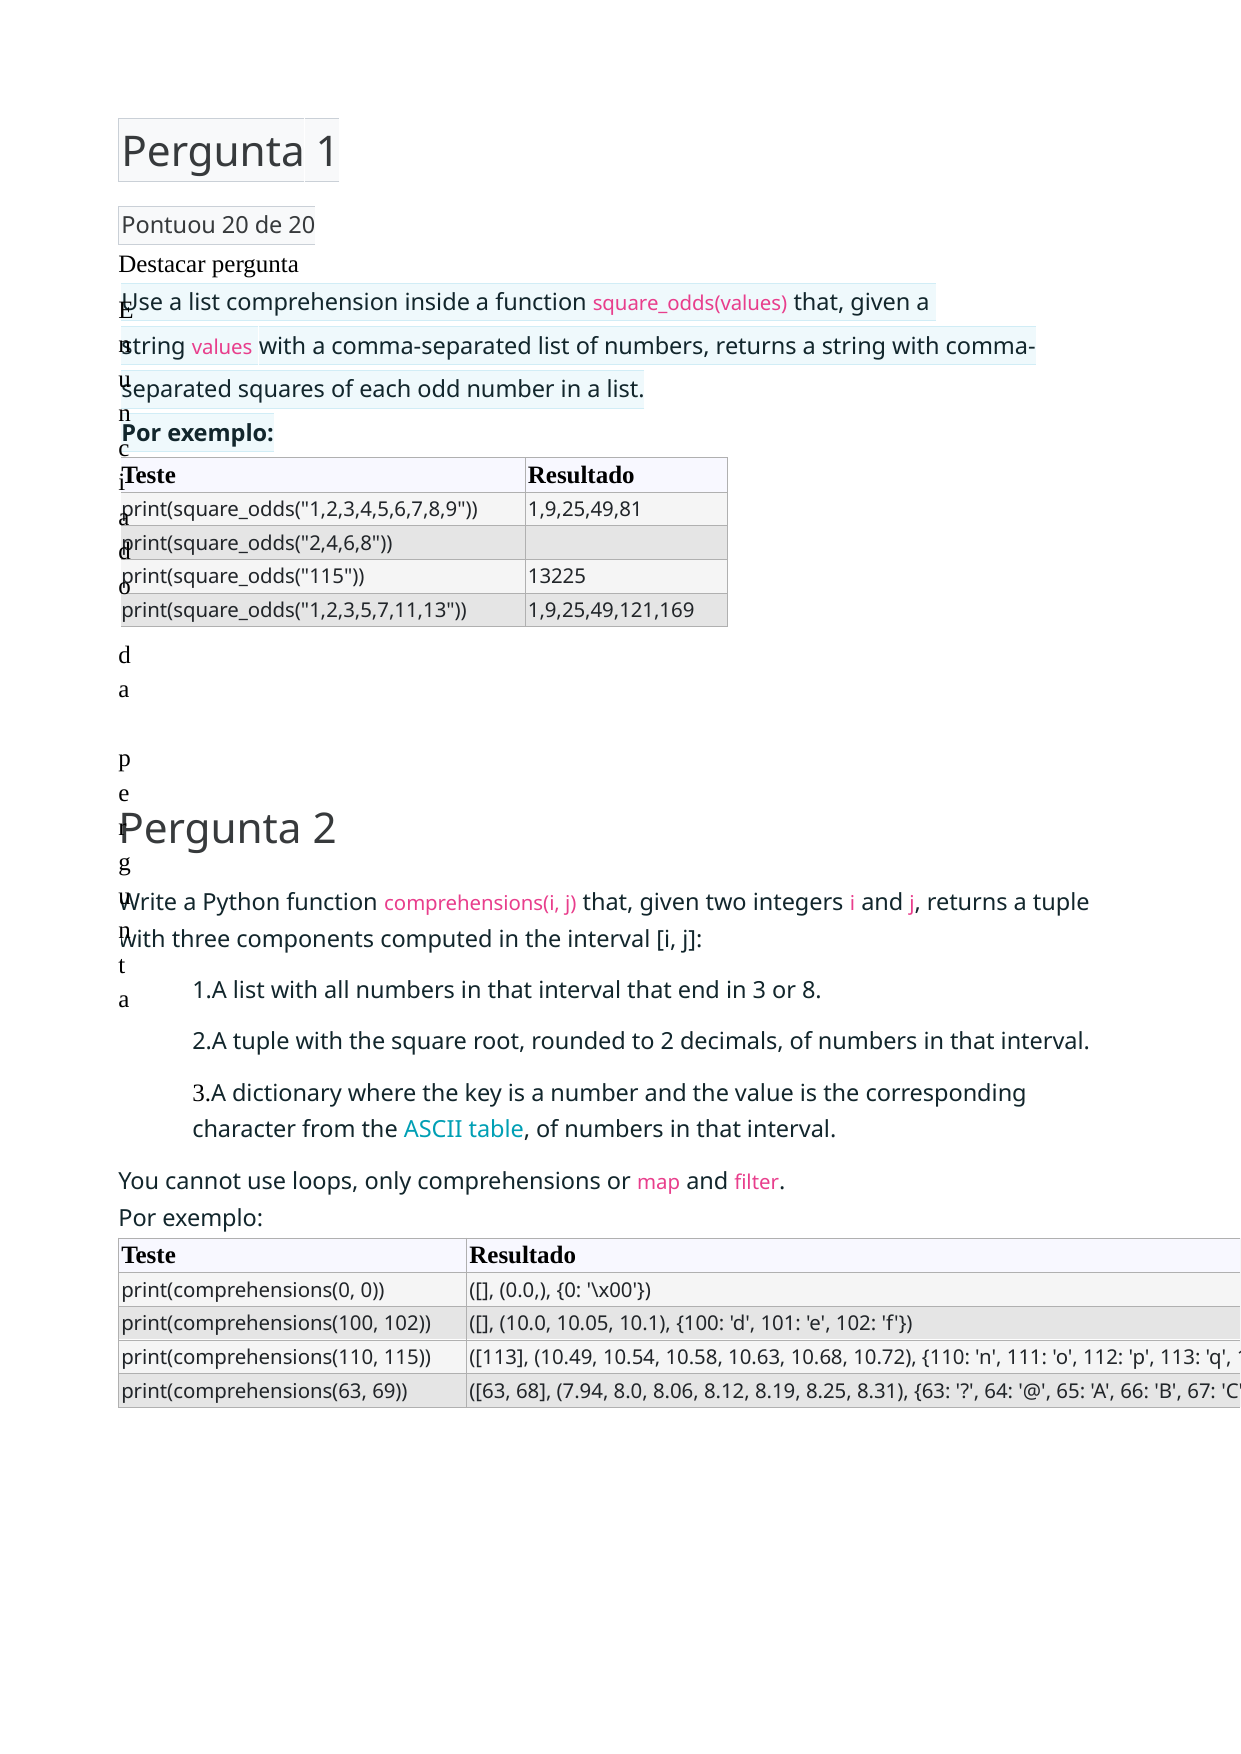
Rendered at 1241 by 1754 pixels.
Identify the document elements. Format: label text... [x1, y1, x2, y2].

text Pergunta 1 [119, 118, 1122, 182]
table_cell 13225 [526, 560, 727, 593]
table_cell 1,9,25,49,81 [526, 493, 727, 525]
table_cell print(square_odds("1,2,3,5,7,11,13")) [121, 594, 525, 626]
text You cannot use loops, only comprehensions or map and filter. [118, 1164, 1122, 1196]
table_header Resultado [467, 1239, 1240, 1272]
table_cell print(comprehensions(63, 69)) [119, 1374, 466, 1407]
list A list with all numbers in that interval that end in 3 or 8. [121, 973, 1122, 1005]
list A dictionary where the key is a number and the value is the corresponding character from the ASCII table, of numbers in that interval. [118, 1076, 1122, 1145]
table_cell print(comprehensions(110, 115)) [119, 1341, 466, 1373]
text Write a Python function comprehensions(i, j) that, given two integers i and j, returns a tuple with three components computed in the interval [i, j]: [121, 885, 1122, 954]
text Por exemplo: [118, 1201, 1122, 1233]
table_header Teste [119, 1239, 466, 1272]
table_cell 1,9,25,49,121,169 [526, 594, 727, 626]
table_cell print(square_odds("115")) [121, 560, 525, 593]
table_header Resultado [526, 458, 727, 492]
table_cell [526, 526, 727, 559]
table_cell ([], (0.0,), {0: '\x00'}) [467, 1273, 1240, 1306]
list A tuple with the square root, rounded to 2 decimals, of numbers in that interval. [118, 1024, 1122, 1057]
text Pergunta 2 [121, 799, 1122, 856]
table_cell print(square_odds("1,2,3,4,5,6,7,8,9")) [121, 493, 525, 525]
table_header Teste [121, 458, 525, 492]
table_cell print(comprehensions(0, 0)) [119, 1273, 466, 1306]
table_cell ([], (10.0, 10.05, 10.1), {100: 'd', 101: 'e', 102: 'f'}) [467, 1307, 1240, 1339]
table_cell print(square_odds("2,4,6,8")) [121, 526, 525, 559]
text Pontuou 20 de 20 [119, 206, 1091, 244]
text Use a list comprehension inside a function square_odds(values) that, given a string values with a comma-separated list of numbers, returns a string with comma-separated squares of each odd number in a list. [118, 282, 1122, 408]
table_cell print(comprehensions(100, 102)) [119, 1307, 466, 1339]
table_cell ([63, 68], (7.94, 8.0, 8.06, 8.12, 8.19, 8.25, 8.31), {63: '?', 64: '@', 65: 'A', 66: 'B', 67: 'C', 68: 'D', 69: 'E'}) [467, 1374, 1240, 1407]
text Por exemplo: [121, 413, 1122, 451]
text Destacar pergunta [118, 249, 1091, 278]
table_cell ([113], (10.49, 10.54, 10.58, 10.63, 10.68, 10.72), {110: 'n', 111: 'o', 112: 'p', 113: 'q', 114: 'r', 115: 's'}) [467, 1341, 1240, 1373]
